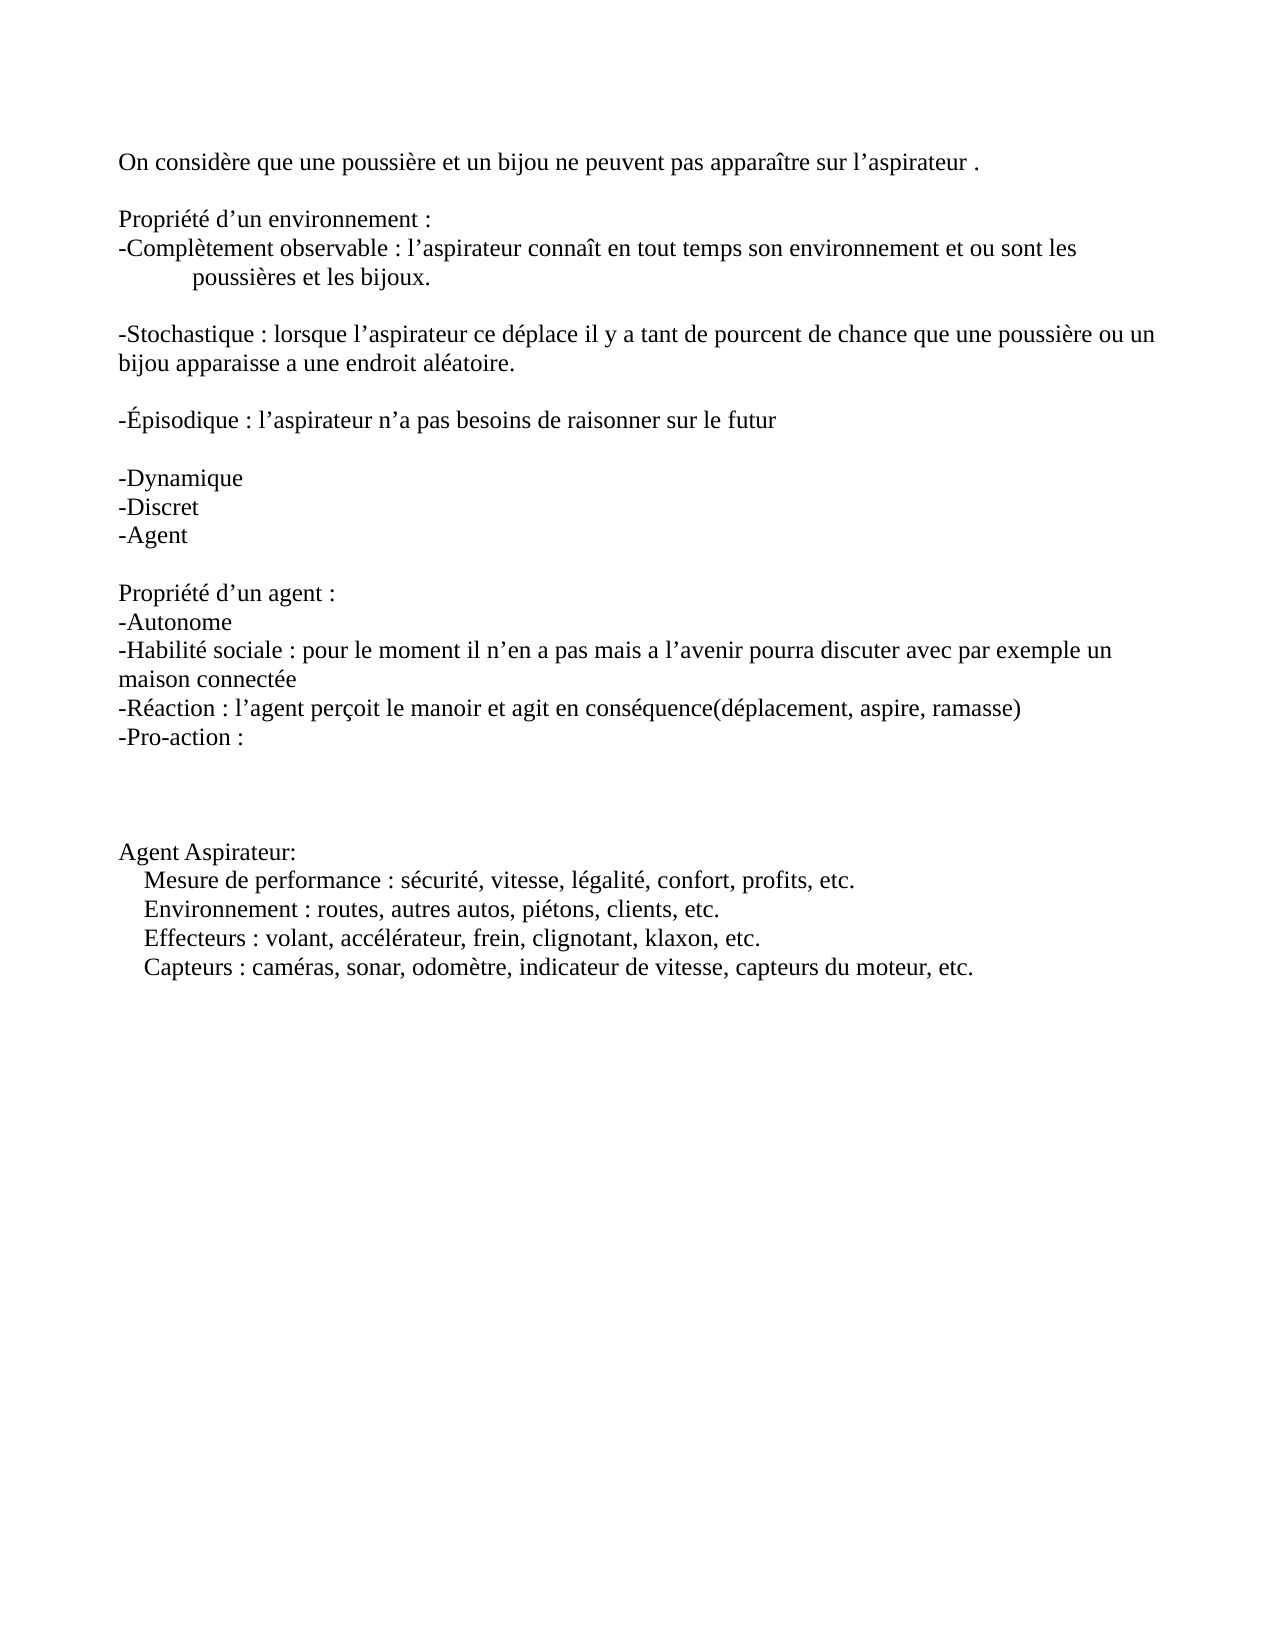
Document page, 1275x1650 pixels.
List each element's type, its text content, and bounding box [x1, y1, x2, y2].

text  Effecteurs : volant, accélérateur, frein, clignotant, klaxon, etc. [118, 923, 1157, 952]
text -Épisodique : l’aspirateur n’a pas besoins de raisonner sur le futur [118, 406, 1157, 434]
text -Habilité sociale : pour le moment il n’en a pas mais a l’avenir pourra discuter avec par exemple un maison connectée [118, 636, 1157, 693]
text Propriété d’un agent : [118, 578, 1157, 607]
text Agent Aspirateur: [118, 837, 1157, 866]
text Propriété d’un environnement : [118, 204, 1157, 233]
text On considère que une poussière et un bijou ne peuvent pas apparaître sur l’aspirateur . [118, 147, 1157, 176]
text  Environnement : routes, autres autos, piétons, clients, etc. [118, 894, 1157, 923]
text -Pro-action : [118, 722, 1157, 751]
text -Agent [118, 521, 1157, 549]
text -Autonome [118, 607, 1157, 636]
text -Complètement observable : l’aspirateur connaît en tout temps son environnement et ou sont les poussières et les bijoux. [118, 233, 1157, 291]
text -Réaction : l’agent perçoit le manoir et agit en conséquence(déplacement, aspire, ramasse) [118, 693, 1157, 722]
text  Mesure de performance : sécurité, vitesse, légalité, confort, profits, etc. [118, 866, 1157, 894]
text -Stochastique : lorsque l’aspirateur ce déplace il y a tant de pourcent de chance que une poussière ou un bijou apparaisse a une endroit aléatoire. [118, 319, 1157, 377]
text -Discret [118, 492, 1157, 521]
text  Capteurs : caméras, sonar, odomètre, indicateur de vitesse, capteurs du moteur, etc. [118, 952, 1157, 981]
text -Dynamique [118, 463, 1157, 492]
